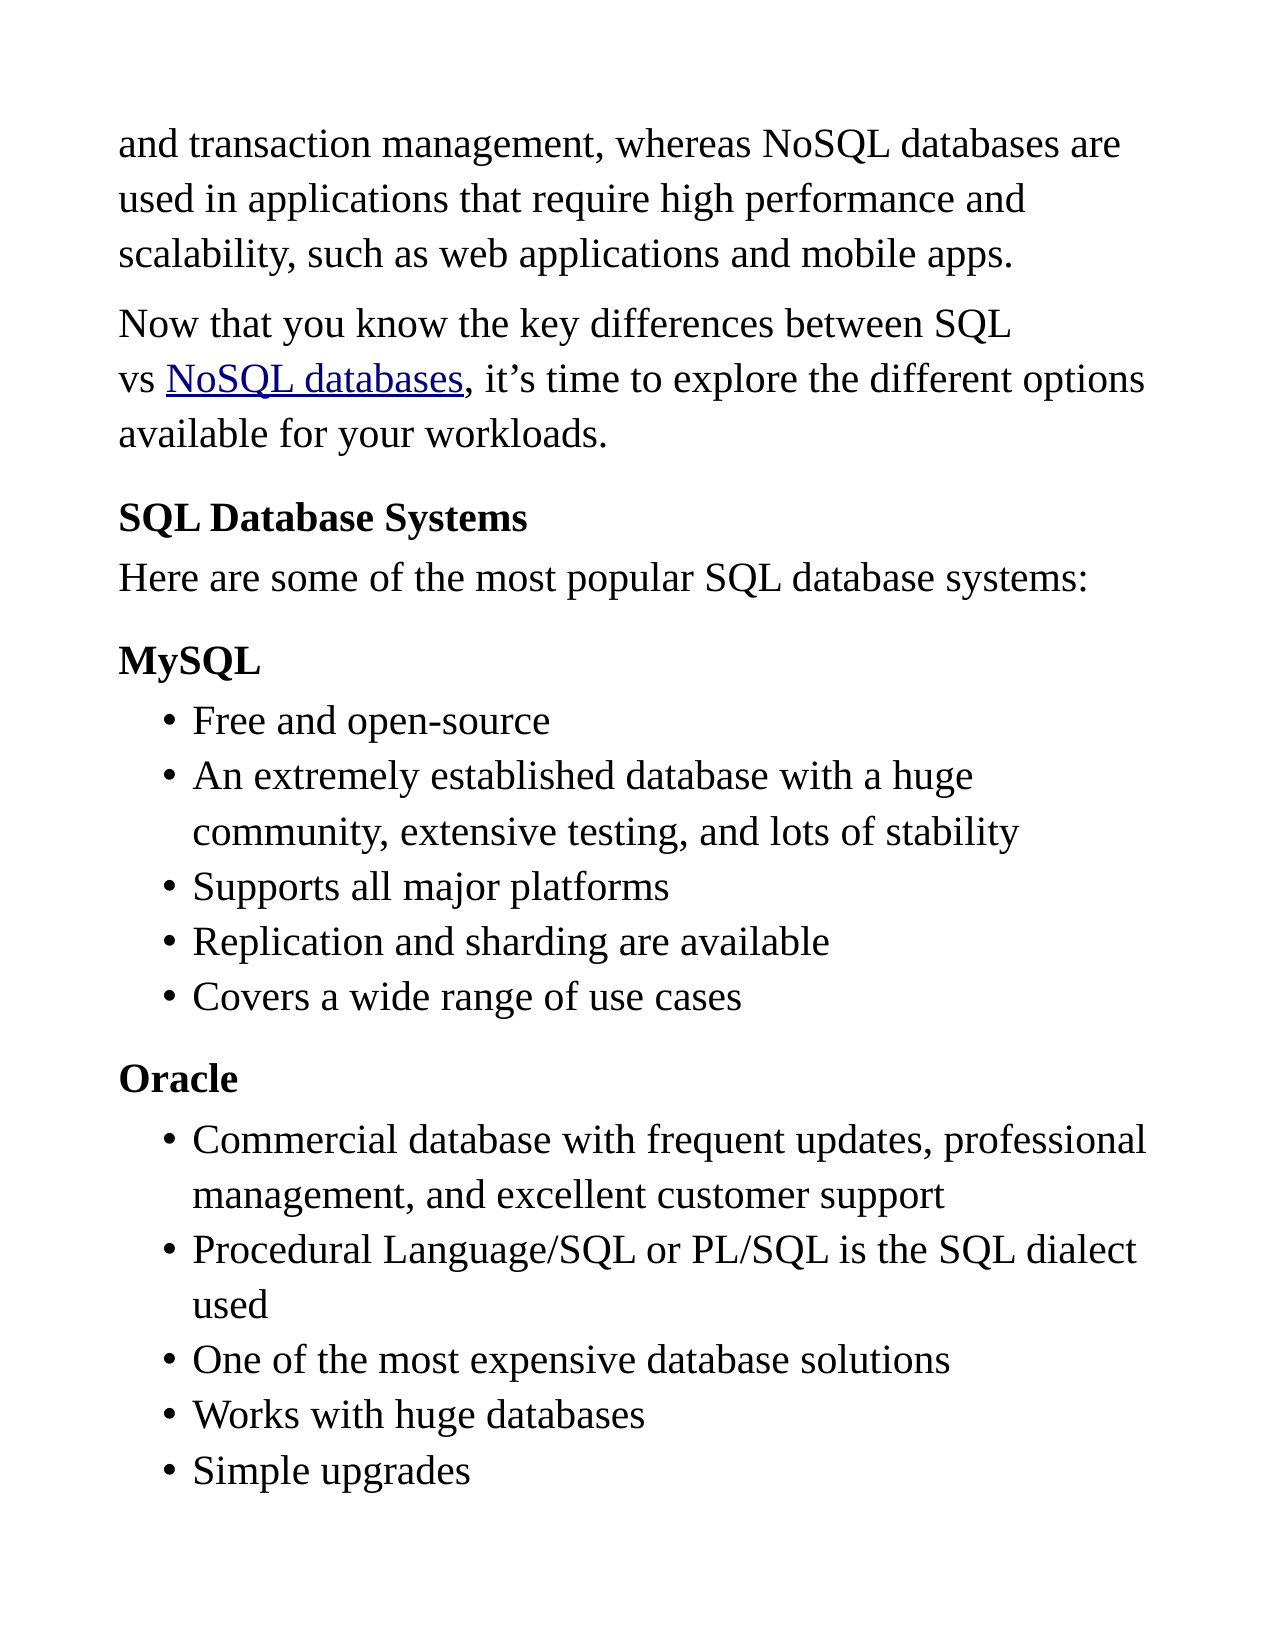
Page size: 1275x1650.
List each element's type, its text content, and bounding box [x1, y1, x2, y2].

list Procedural Language/SQL or PL/SQL is the SQL dialect used [162, 1224, 1157, 1328]
subtitle Oracle [118, 1054, 1157, 1102]
list Works with huge databases [162, 1390, 1157, 1438]
list One of the most expensive database solutions [162, 1335, 1157, 1383]
list Simple upgrades [162, 1445, 1157, 1493]
list An extremely established database with a huge community, extensive testing, and lots of stability [162, 751, 1157, 854]
list Supports all major platforms [162, 861, 1157, 909]
subtitle MySQL [118, 635, 1157, 683]
list Covers a wide range of use cases [162, 971, 1157, 1019]
text and transaction management, whereas NoSQL databases are used in applications that require high performance and scalability, such as web applications and mobile apps. [118, 118, 1157, 276]
text Here are some of the most popular SQL database systems: [118, 553, 1157, 601]
list Replication and sharding are available [162, 916, 1157, 964]
subtitle SQL Database Systems [118, 492, 1157, 540]
text Now that you know the key differences between SQL vs NoSQL databases, it’s time to explore the different options available for your workloads. [118, 298, 1157, 456]
list Commercial database with frequent updates, professional management, and excellent customer support [162, 1114, 1157, 1217]
list Free and open-source [162, 696, 1157, 743]
